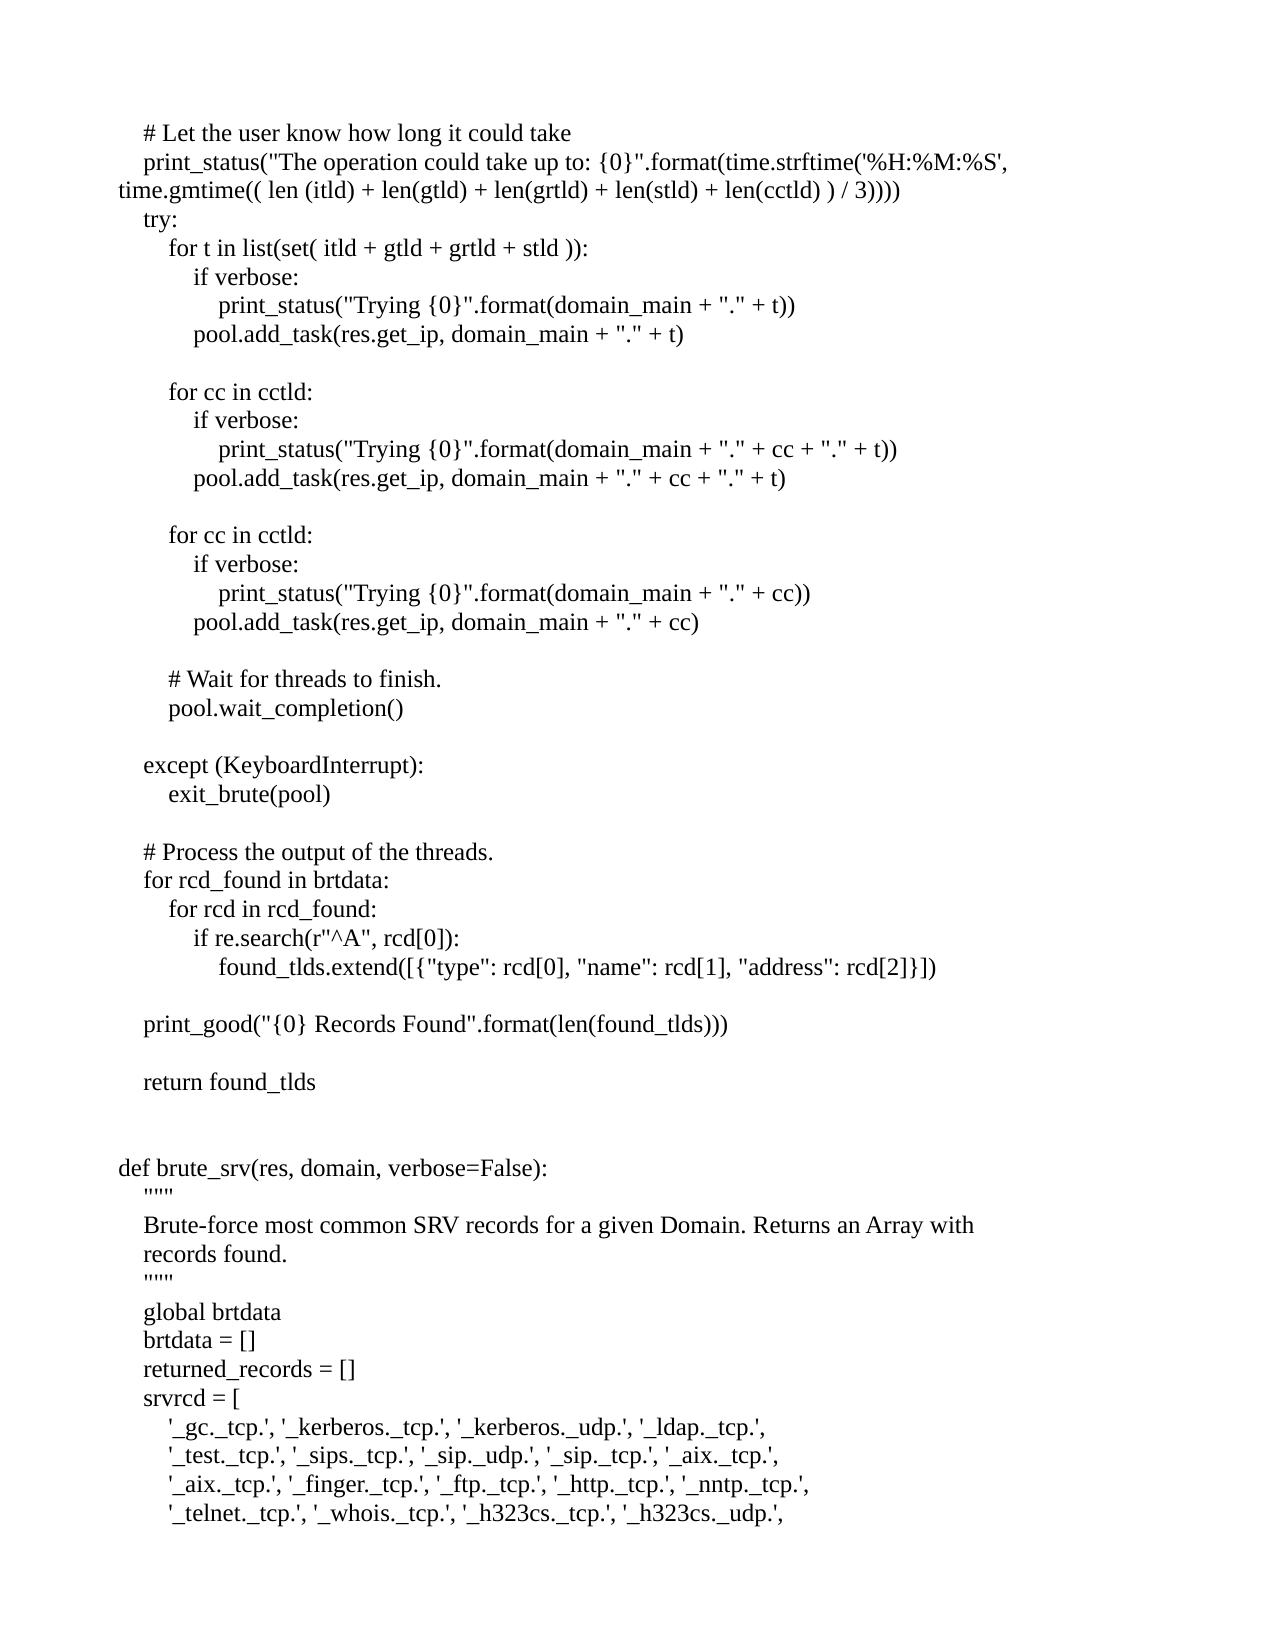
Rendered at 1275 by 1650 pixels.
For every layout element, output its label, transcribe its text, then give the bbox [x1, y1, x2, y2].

text records found. [118, 1239, 1157, 1268]
text '_gc._tcp.', '_kerberos._tcp.', '_kerberos._udp.', '_ldap._tcp.', [118, 1412, 1157, 1441]
text '_telnet._tcp.', '_whois._tcp.', '_h323cs._tcp.', '_h323cs._udp.', [118, 1498, 1157, 1527]
text brtdata = [] [118, 1326, 1157, 1354]
text pool.wait_completion() [118, 693, 1157, 722]
text for cc in cctld: [118, 377, 1157, 406]
text return found_tlds [118, 1067, 1157, 1096]
text # Let the user know how long it could take [118, 118, 1157, 147]
text """ [118, 1182, 1157, 1211]
text print_status("The operation could take up to: {0}".format(time.strftime('%H:%M:%S', time.gmtime(( len (itld) + len(gtld) + len(grtld) + len(stld) + len(cctld) ) / 3)))) [118, 147, 1157, 204]
text print_status("Trying {0}".format(domain_main + "." + cc + "." + t)) [118, 434, 1157, 463]
text # Wait for threads to finish. [118, 664, 1157, 693]
text if re.search(r"^A", rcd[0]): [118, 923, 1157, 952]
text global brtdata [118, 1297, 1157, 1326]
text try: [118, 204, 1157, 233]
text def brute_srv(res, domain, verbose=False): [118, 1153, 1157, 1182]
text pool.add_task(res.get_ip, domain_main + "." + t) [118, 319, 1157, 348]
text '_aix._tcp.', '_finger._tcp.', '_ftp._tcp.', '_http._tcp.', '_nntp._tcp.', [118, 1469, 1157, 1498]
text found_tlds.extend([{"type": rcd[0], "name": rcd[1], "address": rcd[2]}]) [118, 952, 1157, 981]
text """ [118, 1268, 1157, 1297]
text except (KeyboardInterrupt): [118, 751, 1157, 779]
text print_good("{0} Records Found".format(len(found_tlds))) [118, 1009, 1157, 1038]
text for t in list(set( itld + gtld + grtld + stld )): [118, 233, 1157, 262]
text pool.add_task(res.get_ip, domain_main + "." + cc) [118, 607, 1157, 636]
text '_test._tcp.', '_sips._tcp.', '_sip._udp.', '_sip._tcp.', '_aix._tcp.', [118, 1441, 1157, 1469]
text for rcd in rcd_found: [118, 894, 1157, 923]
text srvrcd = [ [118, 1383, 1157, 1412]
text if verbose: [118, 262, 1157, 291]
text print_status("Trying {0}".format(domain_main + "." + t)) [118, 291, 1157, 319]
text pool.add_task(res.get_ip, domain_main + "." + cc + "." + t) [118, 463, 1157, 492]
text Brute-force most common SRV records for a given Domain. Returns an Array with [118, 1211, 1157, 1239]
text if verbose: [118, 549, 1157, 578]
text returned_records = [] [118, 1354, 1157, 1383]
text if verbose: [118, 406, 1157, 434]
text exit_brute(pool) [118, 779, 1157, 808]
text for rcd_found in brtdata: [118, 866, 1157, 894]
text # Process the output of the threads. [118, 837, 1157, 866]
text print_status("Trying {0}".format(domain_main + "." + cc)) [118, 578, 1157, 607]
text for cc in cctld: [118, 521, 1157, 549]
